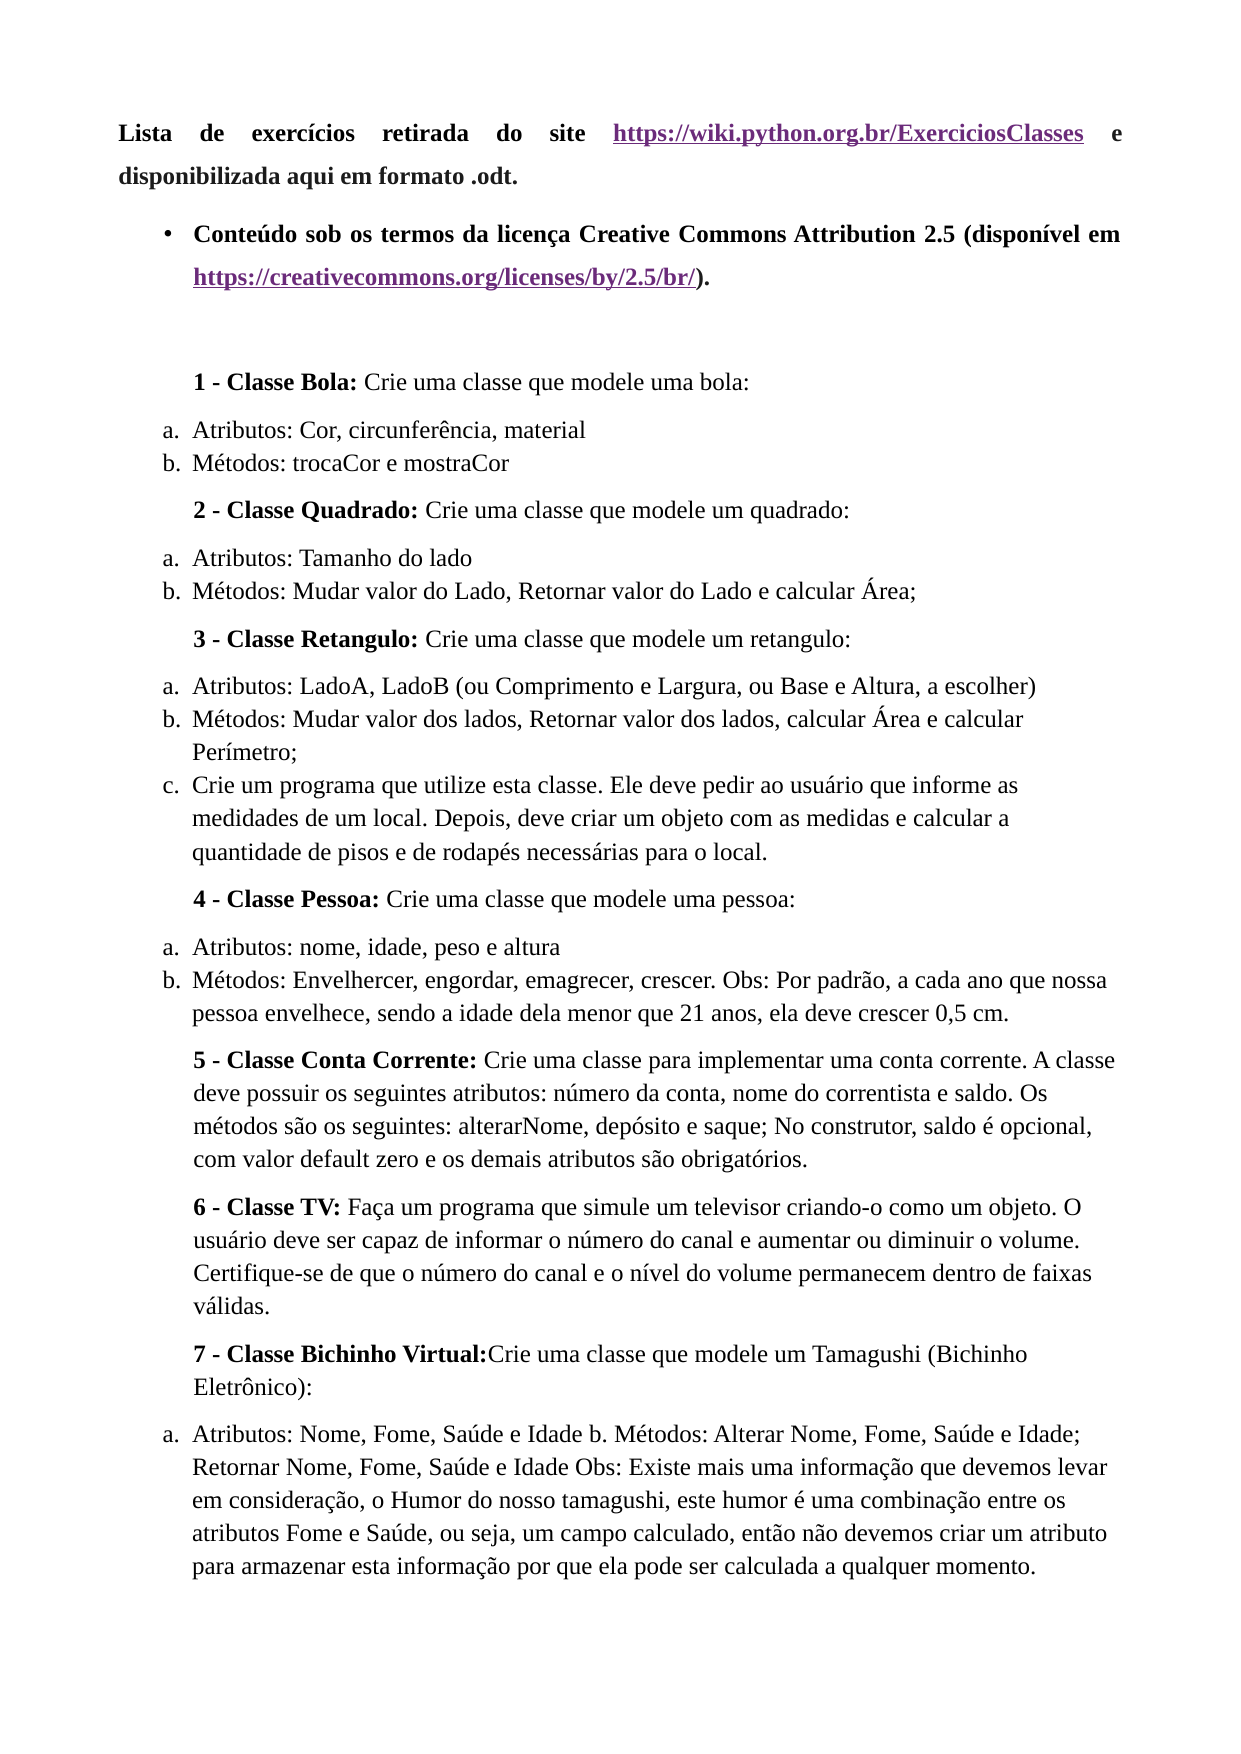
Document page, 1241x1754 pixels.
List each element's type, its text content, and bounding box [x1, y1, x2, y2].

text Lista de exercícios retirada do site https://wiki.python.org.br/ExerciciosClasses e disponibilizada aqui em formato .odt. [118, 118, 1122, 190]
list 4 - Classe Pessoa: Crie uma classe que modele uma pessoa: [164, 884, 1122, 913]
list 1 - Classe Bola: Crie uma classe que modele uma bola: [164, 367, 1122, 396]
list Métodos: Envelhercer, engordar, emagrecer, crescer. Obs: Por padrão, a cada ano que nossa pessoa envelhece, sendo a idade dela menor que 21 anos, ela deve crescer 0,5 cm. [162, 965, 1122, 1027]
list Atributos: LadoA, LadoB (ou Comprimento e Largura, ou Base e Altura, a escolher) [162, 671, 1122, 700]
list Atributos: Tamanho do lado [162, 543, 1122, 572]
list Atributos: Nome, Fome, Saúde e Idade b. Métodos: Alterar Nome, Fome, Saúde e Idade; Retornar Nome, Fome, Saúde e Idade Obs: Existe mais uma informação que devemos levar em consideração, o Humor do nosso tamagushi, este humor é uma combinação entre os atributos Fome e Saúde, ou seja, um campo calculado, então não devemos criar um atributo para armazenar esta informação por que ela pode ser calculada a qualquer momento. [162, 1419, 1122, 1580]
list 7 - Classe Bichinho Virtual:Crie uma classe que modele um Tamagushi (Bichinho Eletrônico): [164, 1339, 1122, 1401]
list Atributos: Cor, circunferência, material [162, 415, 1122, 444]
list Crie um programa que utilize esta classe. Ele deve pedir ao usuário que informe as medidades de um local. Depois, deve criar um objeto com as medidas e calcular a quantidade de pisos e de rodapés necessárias para o local. [162, 771, 1122, 865]
list 2 - Classe Quadrado: Crie uma classe que modele um quadrado: [164, 496, 1122, 524]
list Conteúdo sob os termos da licença Creative Commons Attribution 2.5 (disponível em https://creativecommons.org/licenses/by/2.5/br/). [164, 219, 1122, 291]
list Métodos: Mudar valor do Lado, Retornar valor do Lado e calcular Área; [162, 576, 1122, 605]
list Atributos: nome, idade, peso e altura [162, 932, 1122, 961]
list 3 - Classe Retangulo: Crie uma classe que modele um retangulo: [164, 624, 1122, 653]
list 6 - Classe TV: Faça um programa que simule um televisor criando-o como um objeto. O usuário deve ser capaz de informar o número do canal e aumentar ou diminuir o volume. Certifique-se de que o número do canal e o nível do volume permanecem dentro de faixas válidas. [164, 1192, 1122, 1320]
list Métodos: trocaCor e mostraCor [162, 448, 1122, 477]
list Métodos: Mudar valor dos lados, Retornar valor dos lados, calcular Área e calcular Perímetro; [162, 704, 1122, 766]
list 5 - Classe Conta Corrente: Crie uma classe para implementar uma conta corrente. A classe deve possuir os seguintes atributos: número da conta, nome do correntista e saldo. Os métodos são os seguintes: alterarNome, depósito e saque; No construtor, saldo é opcional, com valor default zero e os demais atributos são obrigatórios. [164, 1045, 1122, 1173]
